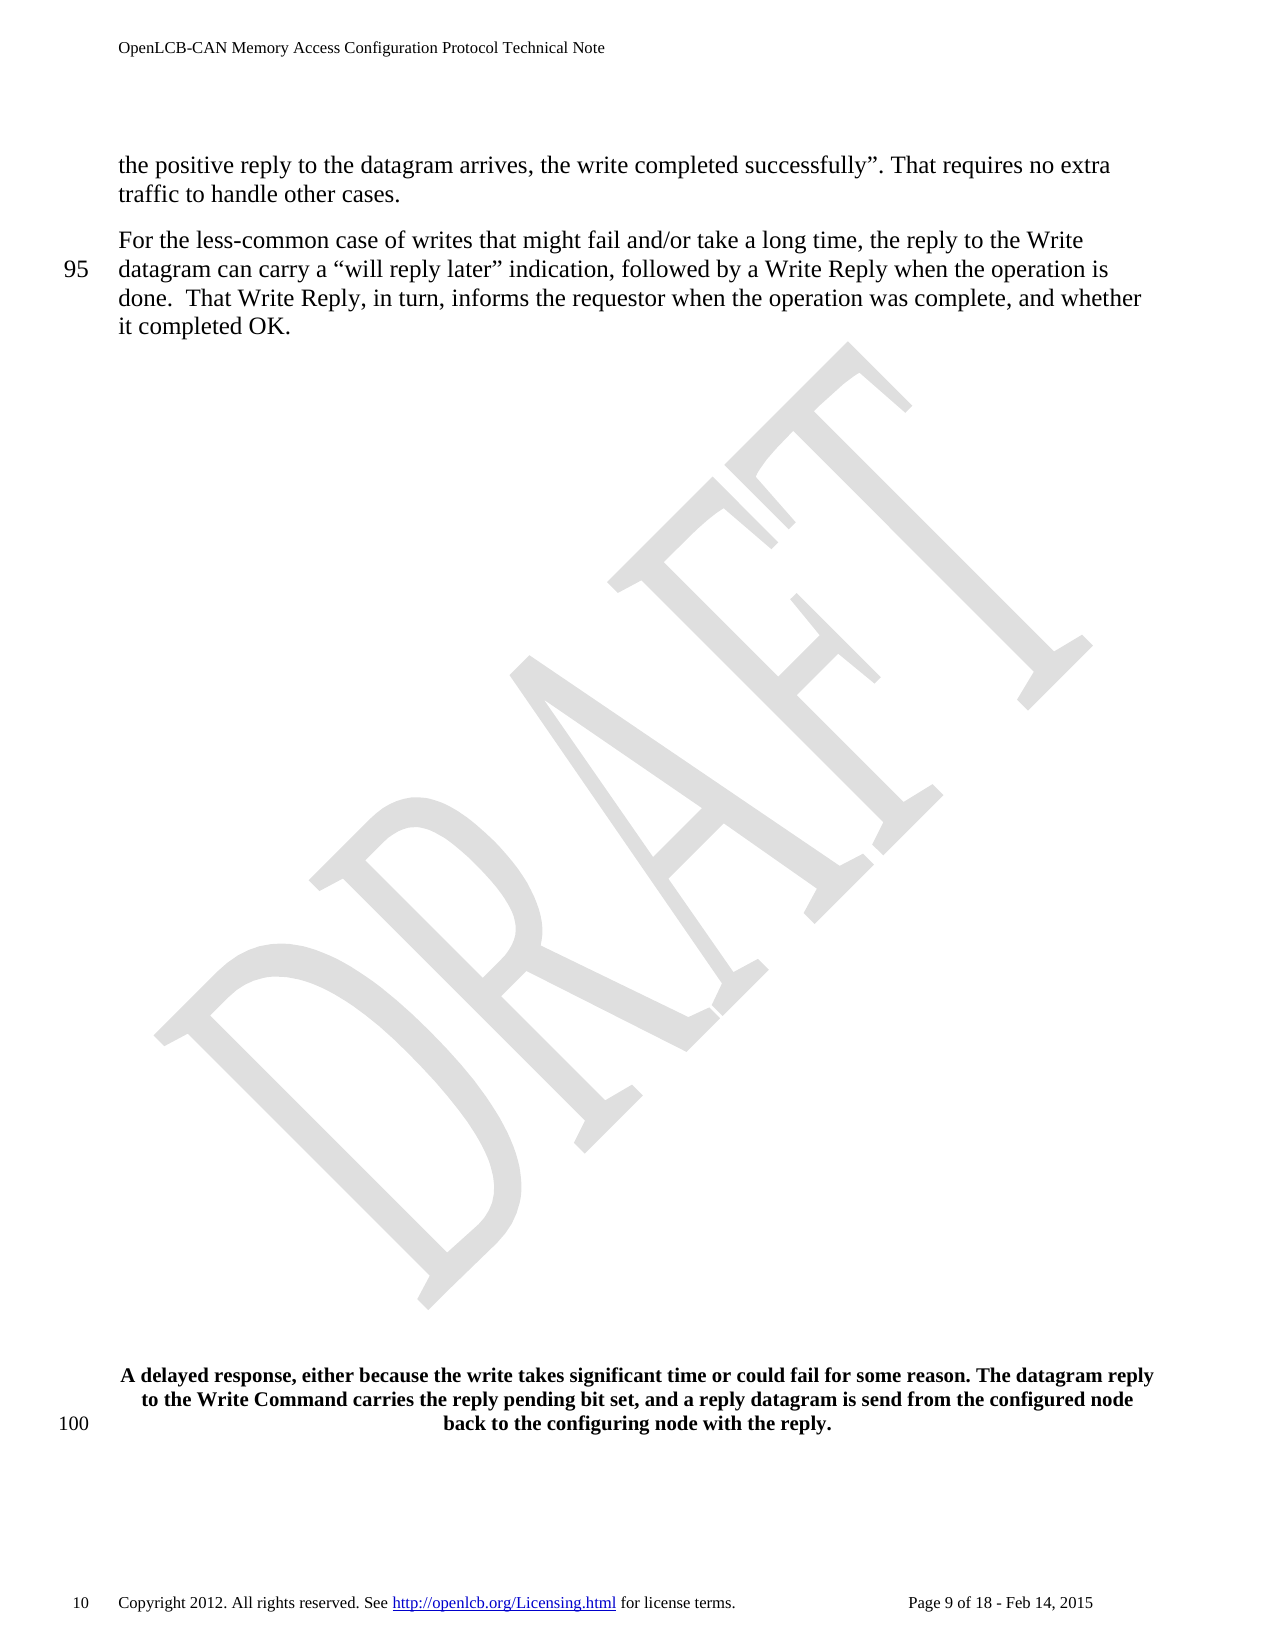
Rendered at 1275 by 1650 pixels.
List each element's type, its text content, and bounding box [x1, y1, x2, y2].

text the positive reply to the datagram arrives, the write completed successfully”. That requires no extra traffic to handle other cases. [118, 150, 1157, 207]
text For the less-common case of writes that might fail and/or take a long time, the reply to the Write datagram can carry a “will reply later” indication, followed by a Write Reply when the operation is done. That Write Reply, in turn, informs the requestor when the operation was complete, and whether it completed OK. [118, 225, 1157, 340]
text A delayed response, either because the write takes significant time or could fail for some reason. The datagram reply to the Write Command carries the reply pending bit set, and a reply datagram is send from the configured node back to the configuring node with the reply. [118, 358, 1157, 1435]
